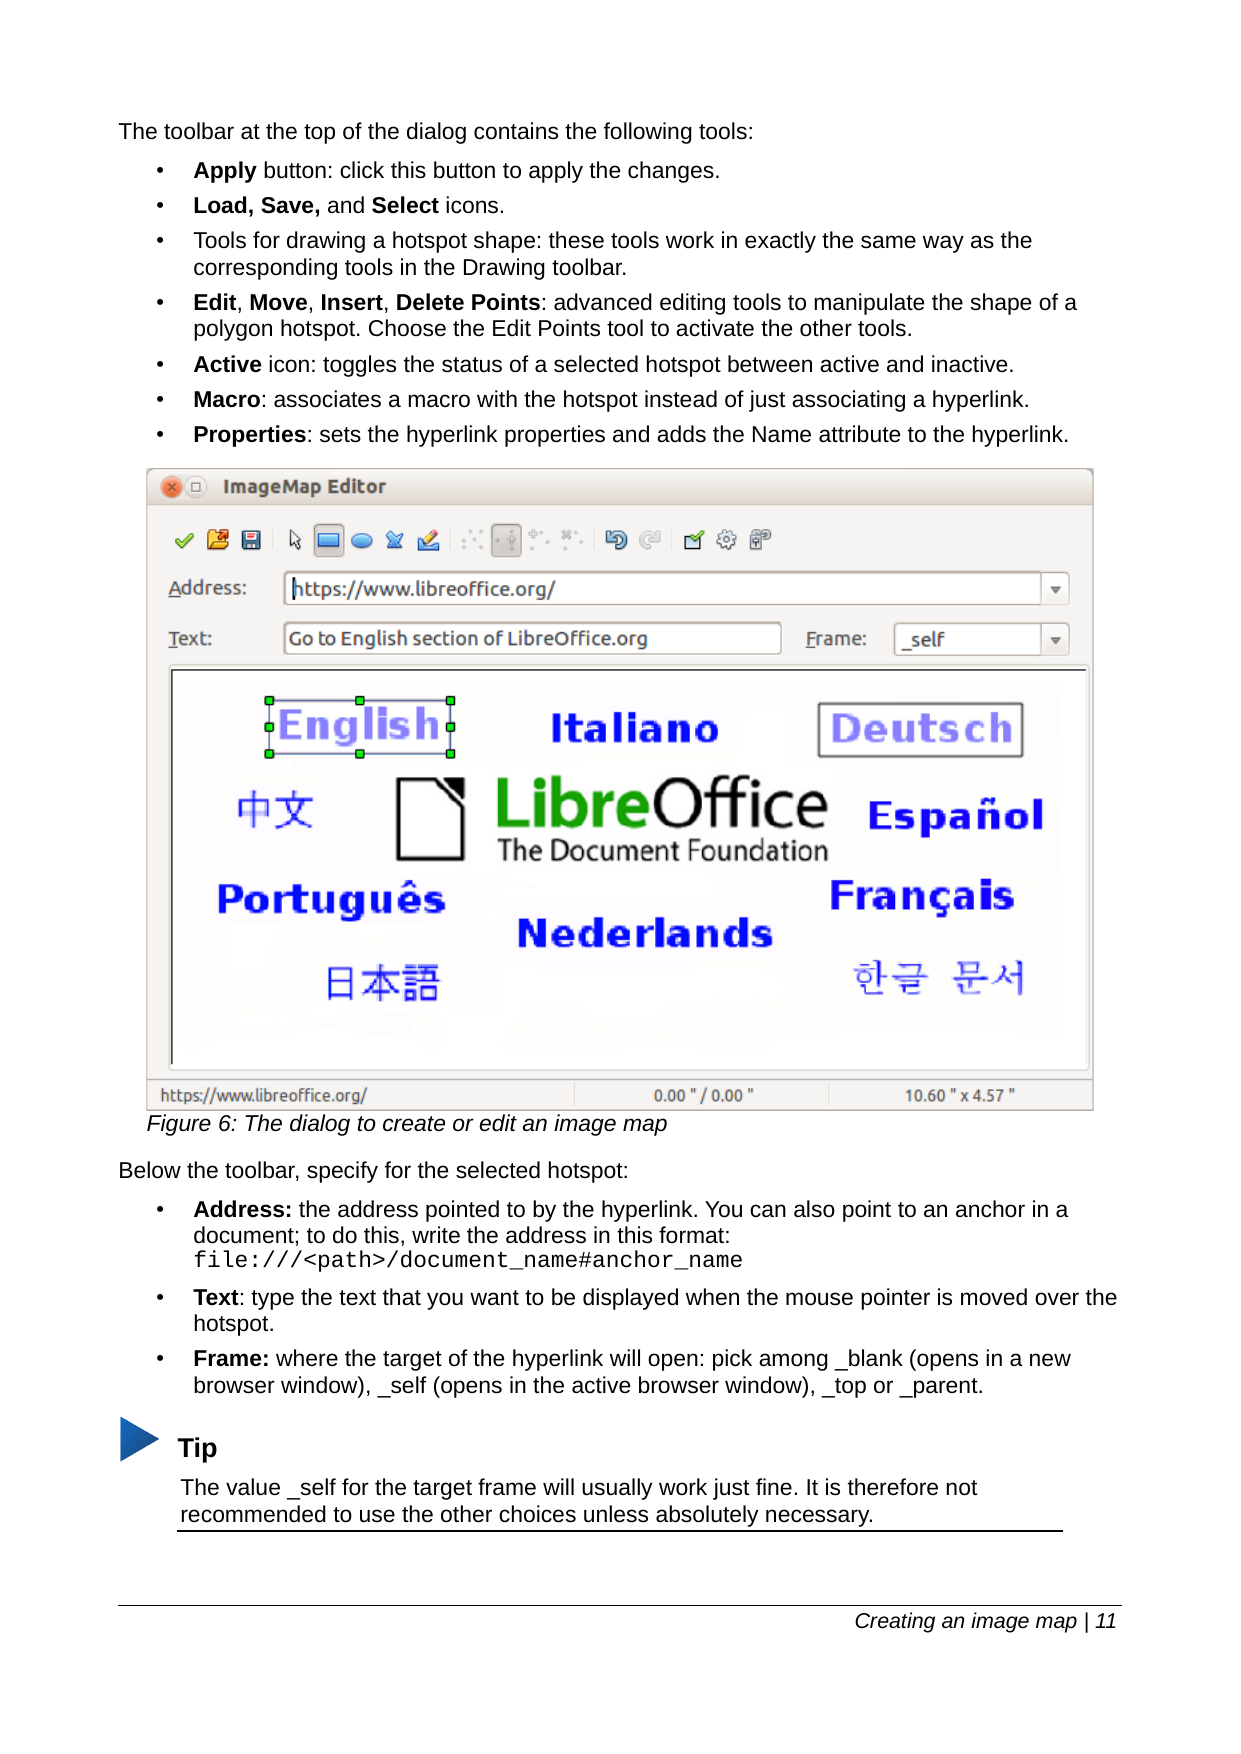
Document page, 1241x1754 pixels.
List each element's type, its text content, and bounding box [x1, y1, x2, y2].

subtitle Tip [118, 1414, 1122, 1464]
list Edit, Move, Insert, Delete Points: advanced editing tools to manipulate the shape of a polygon hotspot. Choose the Edit Points tool to activate the other tools. [156, 289, 1122, 342]
list Apply button: click this button to apply the changes. [156, 157, 1122, 183]
list The toolbar at the top of the dialog contains the following tools: [118, 118, 1122, 144]
list Load, Save, and Select icons. [156, 192, 1122, 218]
list Tools for drawing a hotspot shape: these tools work in exactly the same way as the corresponding tools in the Drawing toolbar. [156, 227, 1122, 280]
list Macro: associates a macro with the hotspot instead of just associating a hyperlink. [156, 386, 1122, 412]
text Figure 6: The dialog to create or edit an image map [146, 1111, 1094, 1136]
text The value _self for the target frame will usually work just fine. It is therefore not recommended to use the other choices unless absolutely necessary. [177, 1471, 1063, 1530]
list Below the toolbar, specify for the selected hotspot: [118, 1157, 1122, 1184]
list Frame: where the target of the hyperlink will open: pick among _blank (opens in a new browser window), _self (opens in the active browser window), _top or _parent. [156, 1345, 1122, 1398]
list Address: the address pointed to by the hyperlink. You can also point to an anchor in a document; to do this, write the address in this format: file:///<path>/document_name#anchor_name [156, 1196, 1122, 1275]
picture [146, 468, 1094, 1111]
list Text: type the text that you want to be displayed when the mouse pointer is moved over the hotspot. [156, 1284, 1122, 1336]
list Active icon: toggles the status of a selected hotspot between active and inactive. [156, 351, 1122, 377]
list Properties: sets the hyperlink properties and adds the Name attribute to the hyperlink. [156, 421, 1122, 447]
